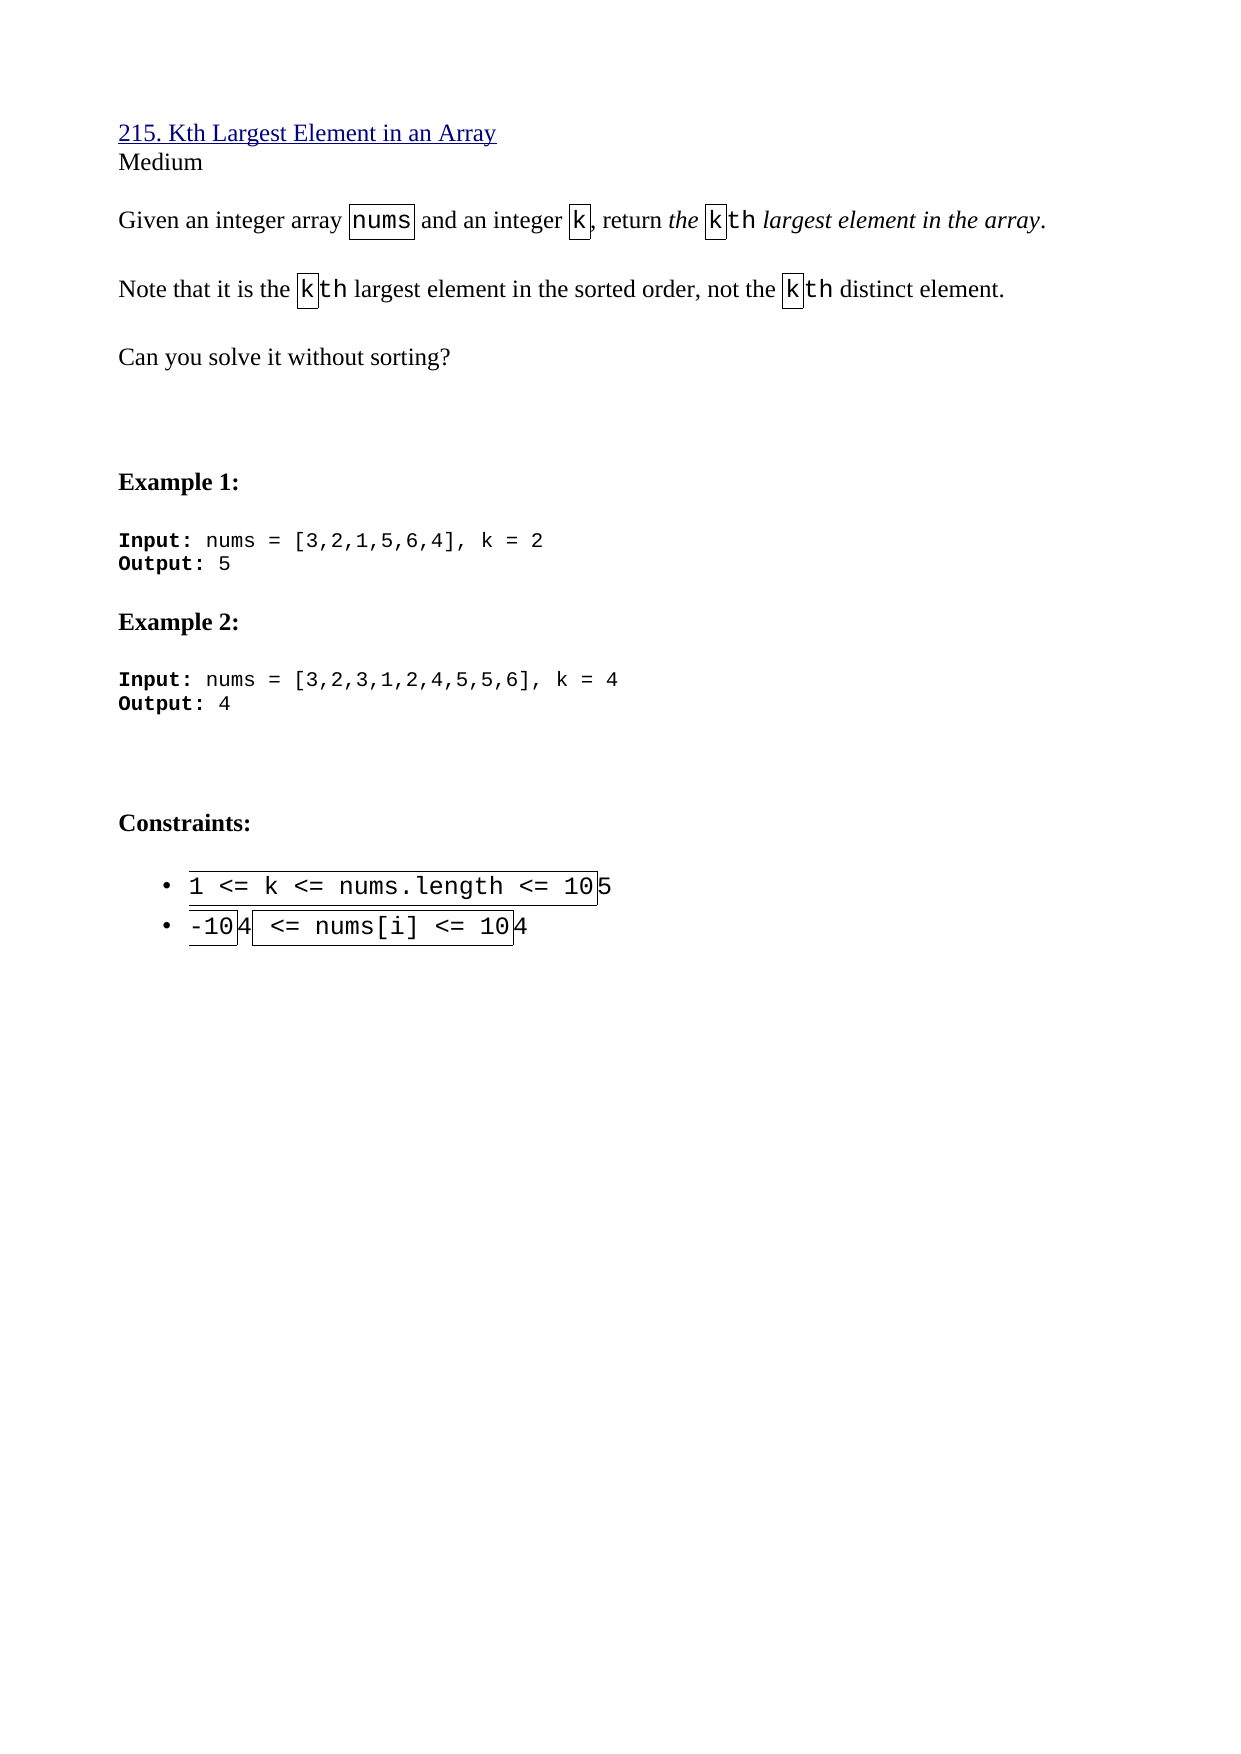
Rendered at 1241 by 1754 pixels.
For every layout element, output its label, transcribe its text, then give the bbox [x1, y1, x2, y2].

text Given an integer array [118, 204, 349, 239]
list -104 <= nums[i] <= 104 [162, 910, 237, 945]
text Input: nums = [3,2,1,5,6,4], k = 2 [118, 530, 1122, 553]
text and an integer [415, 204, 569, 239]
text k [570, 205, 590, 239]
list -104 <= nums[i] <= 104 [253, 911, 513, 945]
text , return the [591, 204, 705, 239]
text Example 1: [118, 467, 1122, 496]
text k [783, 274, 803, 308]
list 1 <= k <= nums.length <= 105 [598, 871, 1122, 905]
text Can you solve it without sorting? [118, 342, 1122, 371]
text Constraints: [118, 808, 1122, 837]
text k [298, 274, 318, 308]
list -104 <= nums[i] <= 104 [514, 910, 1122, 945]
text Note that it is the [118, 273, 297, 308]
list 1 <= k <= nums.length <= 105 [162, 871, 597, 905]
text th distinct element. [804, 273, 1122, 308]
text Output: 5 [118, 553, 1122, 577]
text k [706, 205, 726, 239]
text Output: 4 [118, 693, 1122, 716]
list -104 <= nums[i] <= 104 [238, 910, 252, 945]
text th largest element in the array. [727, 204, 1122, 239]
text 215. Kth Largest Element in an Array [118, 118, 1122, 147]
text Input: nums = [3,2,3,1,2,4,5,5,6], k = 4 [118, 669, 1122, 693]
text Medium [118, 147, 1122, 176]
text nums [350, 205, 414, 239]
text Example 2: [118, 607, 1122, 635]
text th largest element in the sorted order, not the [319, 273, 782, 308]
